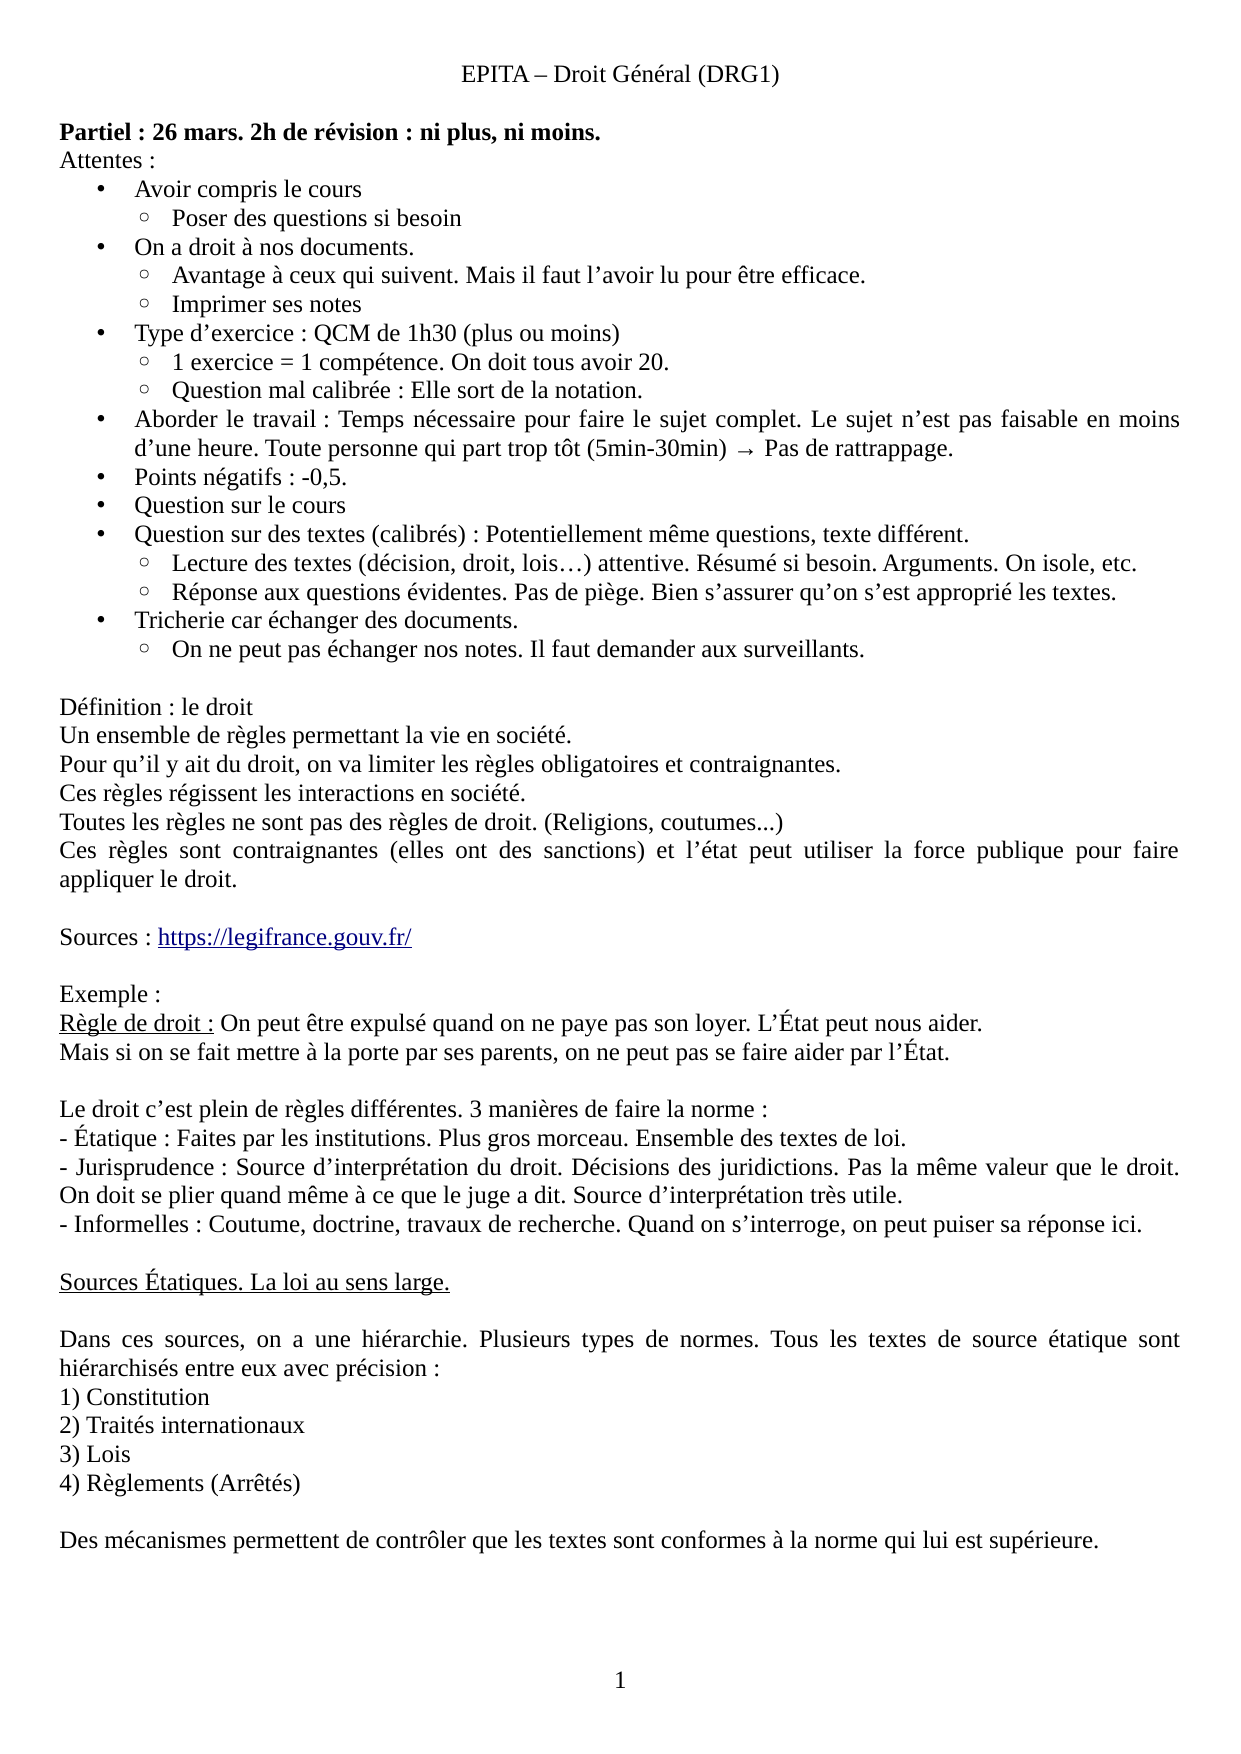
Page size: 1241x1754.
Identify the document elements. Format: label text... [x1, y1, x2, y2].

text Dans ces sources, on a une hiérarchie. Plusieurs types de normes. Tous les textes de source étatique sont hiérarchisés entre eux avec précision : [59, 1324, 1181, 1382]
text EPITA – Droit Général (DRG1) [59, 59, 1181, 88]
text Ces règles régissent les interactions en société. [59, 778, 1181, 807]
text Exemple : [59, 979, 1181, 1008]
text 3) Lois [59, 1439, 1181, 1468]
list Type d’exercice : QCM de 1h30 (plus ou moins) [97, 318, 1181, 347]
list On a droit à nos documents. [97, 232, 1181, 260]
text - Étatique : Faites par les institutions. Plus gros morceau. Ensemble des textes de loi. [59, 1123, 1181, 1152]
text 4) Règlements (Arrêtés) [59, 1468, 1181, 1497]
text Sources : https://legifrance.gouv.fr/ [59, 922, 1181, 950]
text Des mécanismes permettent de contrôler que les textes sont conformes à la norme qui lui est supérieure. [59, 1525, 1181, 1554]
list Lecture des textes (décision, droit, lois…) attentive. Résumé si besoin. Arguments. On isole, etc. [134, 548, 1181, 577]
list Question sur des textes (calibrés) : Potentiellement même questions, texte différent. [97, 519, 1181, 548]
list Réponse aux questions évidentes. Pas de piège. Bien s’assurer qu’on s’est approprié les textes. [134, 577, 1181, 605]
list Points négatifs : -0,5. [97, 462, 1181, 490]
list Question sur le cours [97, 490, 1181, 519]
text Mais si on se fait mettre à la porte par ses parents, on ne peut pas se faire aider par l’État. [59, 1037, 1181, 1065]
list Avoir compris le cours [97, 174, 1181, 203]
list Tricherie car échanger des documents. [97, 605, 1181, 634]
text 1) Constitution [59, 1382, 1181, 1410]
list Poser des questions si besoin [134, 203, 1181, 232]
text Pour qu’il y ait du droit, on va limiter les règles obligatoires et contraignantes. [59, 749, 1181, 778]
list On ne peut pas échanger nos notes. Il faut demander aux surveillants. [134, 634, 1181, 663]
text Le droit c’est plein de règles différentes. 3 manières de faire la norme : [59, 1094, 1181, 1123]
list Question mal calibrée : Elle sort de la notation. [134, 375, 1181, 404]
text Ces règles sont contraignantes (elles ont des sanctions) et l’état peut utiliser la force publique pour faire appliquer le droit. [59, 835, 1181, 893]
text 2) Traités internationaux [59, 1410, 1181, 1439]
text - Informelles : Coutume, doctrine, travaux de recherche. Quand on s’interroge, on peut puiser sa réponse ici. [59, 1209, 1181, 1238]
text Définition : le droit [59, 692, 1181, 720]
list Aborder le travail : Temps nécessaire pour faire le sujet complet. Le sujet n’est pas faisable en moins d’une heure. Toute personne qui part trop tôt (5min-30min) → Pas de rattrappage. [97, 404, 1181, 462]
text Toutes les règles ne sont pas des règles de droit. (Religions, coutumes...) [59, 807, 1181, 835]
text Attentes : [59, 145, 1181, 174]
list 1 exercice = 1 compétence. On doit tous avoir 20. [134, 347, 1181, 375]
list Imprimer ses notes [134, 289, 1181, 318]
text Sources Étatiques. La loi au sens large. [59, 1267, 1181, 1295]
text Partiel : 26 mars. 2h de révision : ni plus, ni moins. [59, 117, 1181, 145]
list Avantage à ceux qui suivent. Mais il faut l’avoir lu pour être efficace. [134, 260, 1181, 289]
text Règle de droit : On peut être expulsé quand on ne paye pas son loyer. L’État peut nous aider. [59, 1008, 1181, 1037]
text Un ensemble de règles permettant la vie en société. [59, 720, 1181, 749]
text - Jurisprudence : Source d’interprétation du droit. Décisions des juridictions. Pas la même valeur que le droit. On doit se plier quand même à ce que le juge a dit. Source d’interprétation très utile. [59, 1152, 1181, 1209]
